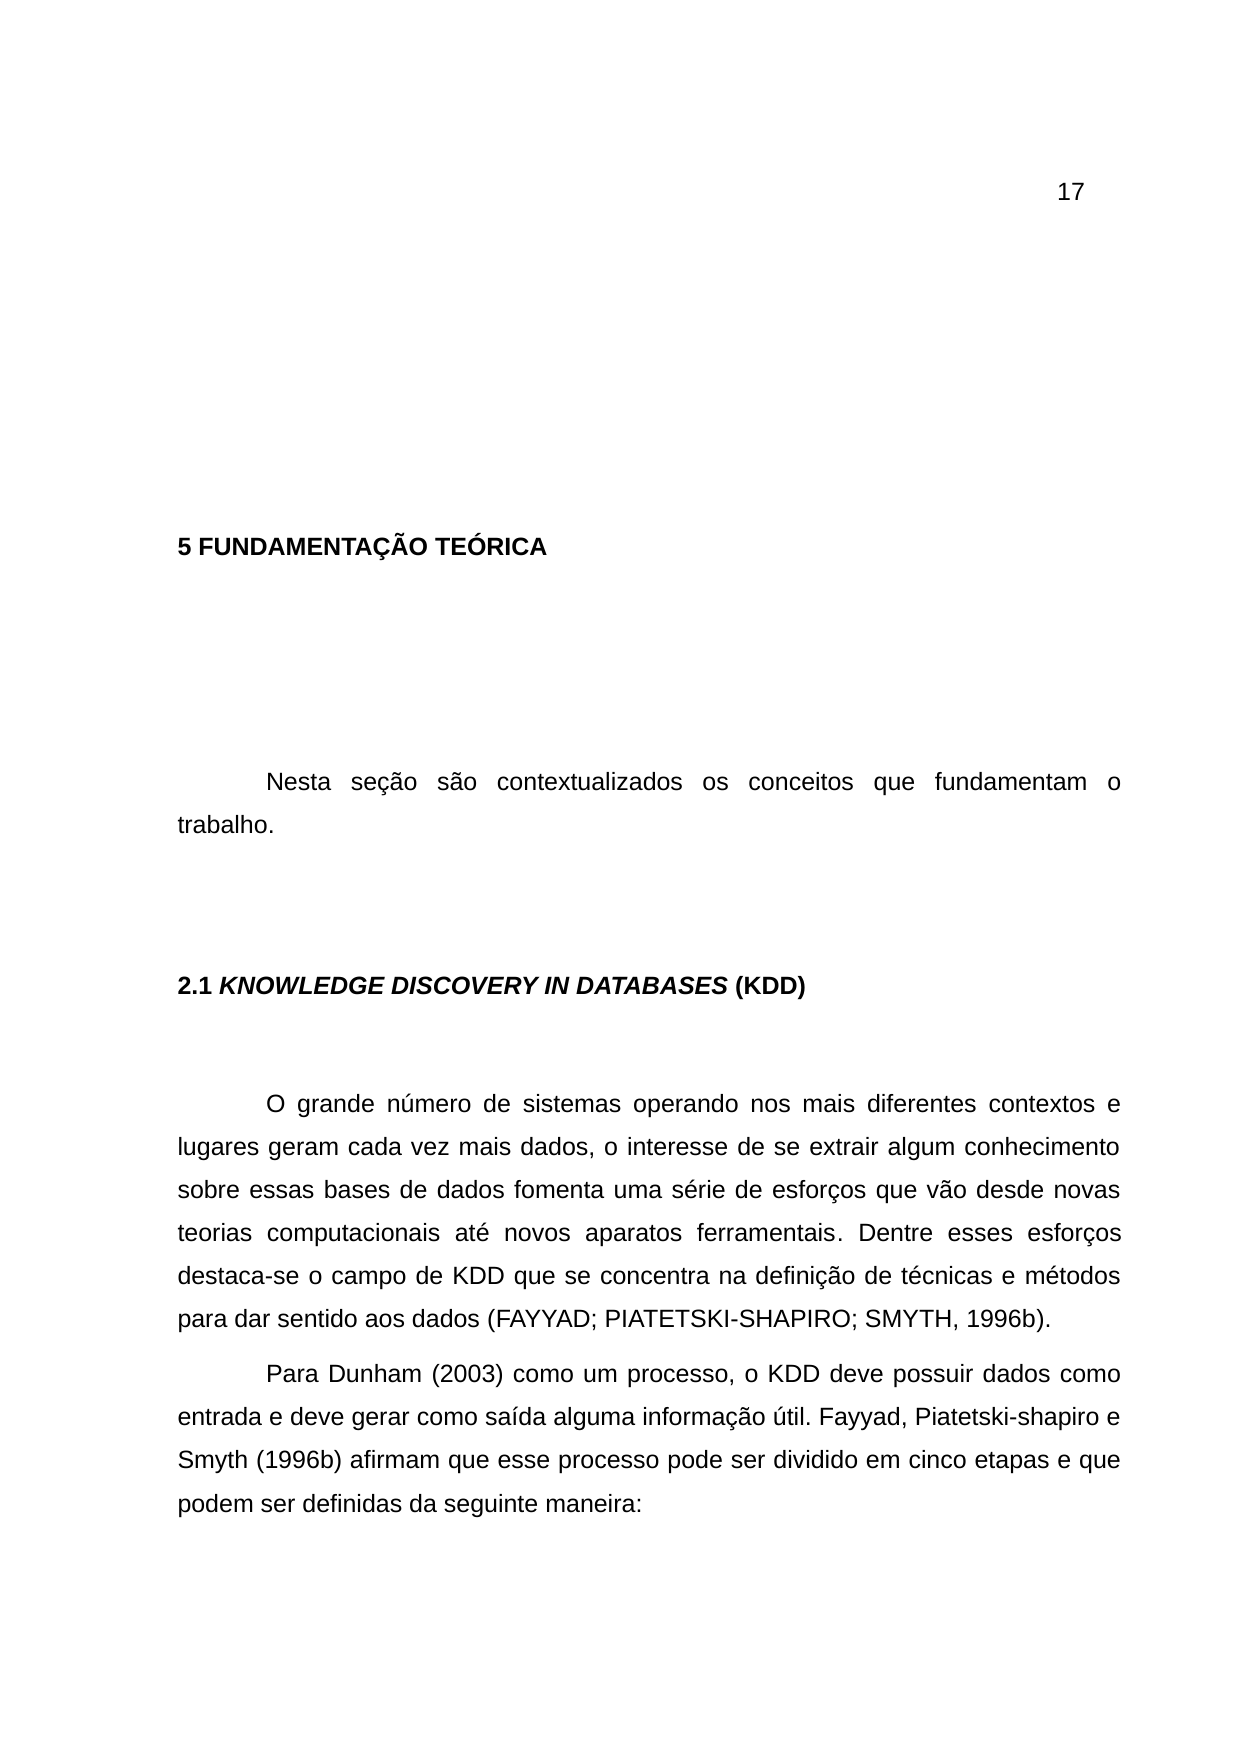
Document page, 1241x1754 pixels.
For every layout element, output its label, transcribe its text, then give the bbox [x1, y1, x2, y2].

text Para Dunham (2003) como um processo, o KDD deve possuir dados como entrada e deve gerar como saída alguma informação útil. Fayyad, Piatetski-shapiro e Smyth (1996b) afirmam que esse processo pode ser dividido em cinco etapas e que podem ser definidas da seguinte maneira: [177, 1359, 1122, 1517]
text 5 FUNDAMENTAÇÃO TEÓRICA [177, 532, 1122, 560]
text 2.1 knowledge discovery in databases (KDD) [177, 971, 1122, 1000]
text Nesta seção são contextualizados os conceitos que fundamentam o trabalho. [177, 767, 1122, 839]
text O grande número de sistemas operando nos mais diferentes contextos e lugares geram cada vez mais dados, o interesse de se extrair algum conhecimento sobre essas bases de dados fomenta uma série de esforços que vão desde novas teorias computacionais até novos aparatos ferramentais. Dentre esses esforços destaca-se o campo de KDD que se concentra na definição de técnicas e métodos para dar sentido aos dados (FAYYAD; PIATETSKI-SHAPIRO; SMYTH, 1996b). [177, 1089, 1122, 1333]
